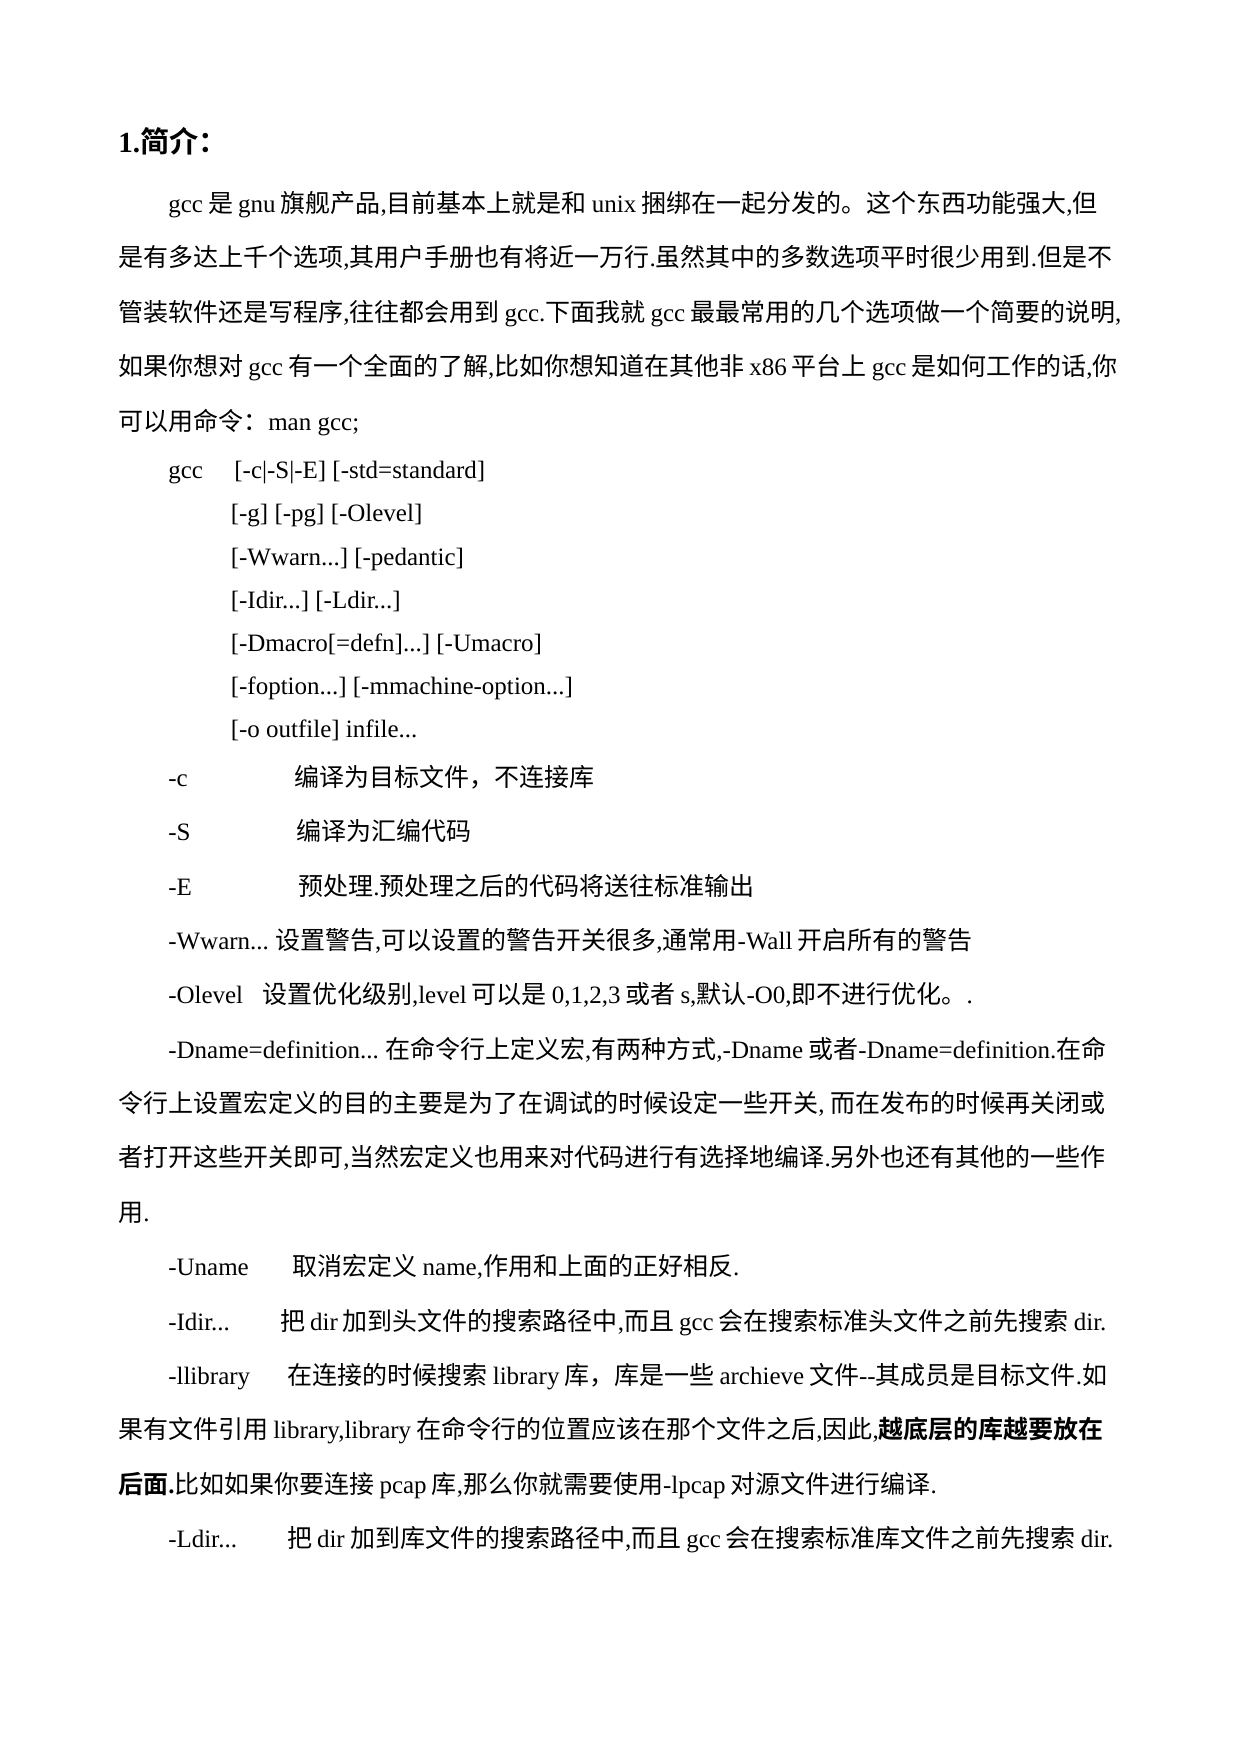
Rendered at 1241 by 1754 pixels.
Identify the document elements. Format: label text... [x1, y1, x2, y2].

text [-Wwarn...] [-pedantic] [118, 542, 1122, 570]
text -Dname=definition... 在命令行上定义宏,有两种方式,-Dname或者-Dname=definition.在命令行上设置宏定义的目的主要是为了在调试的时候设定一些开关, 而在发布的时候再关闭或者打开这些开关即可,当然宏定义也用来对代码进行有选择地编译.另外也还有其他的一些作用. [118, 1029, 1122, 1228]
text gcc [-c|-S|-E] [-std=standard] [118, 455, 1122, 484]
text -llibrary 在连接的时候搜索library库，库是一些archieve文件--其成员是目标文件.如果有文件引用library,library在命令行的位置应该在那个文件之后,因此,越底层的库越要放在后面.比如如果你要连接pcap库,那么你就需要使用-lpcap对源文件进行编译. [118, 1355, 1122, 1500]
text 1.简介： [118, 118, 1122, 160]
text [-Idir...] [-Ldir...] [118, 585, 1122, 613]
text [-Dmacro[=defn]...] [-Umacro] [118, 628, 1122, 657]
text -Ldir... 把dir加到库文件的搜索路径中,而且gcc会在搜索标准库文件之前先搜索dir. [118, 1518, 1122, 1555]
text -Idir... 把dir加到头文件的搜索路径中,而且gcc会在搜索标准头文件之前先搜索dir. [118, 1301, 1122, 1337]
text -E 预处理.预处理之后的代码将送往标准输出 [118, 866, 1122, 902]
text [-o outfile] infile... [118, 714, 1122, 743]
text [-g] [-pg] [-Olevel] [118, 498, 1122, 527]
text -c 编译为目标文件，不连接库 [118, 757, 1122, 793]
text gcc是gnu旗舰产品,目前基本上就是和unix捆绑在一起分发的。这个东西功能强大,但是有多达上千个选项,其用户手册也有将近一万行.虽然其中的多数选项平时很少用到.但是不管装软件还是写程序,往往都会用到gcc.下面我就gcc最最常用的几个选项做一个简要的说明,如果你想对gcc有一个全面的了解,比如你想知道在其他非x86平台上gcc是如何工作的话,你可以用命令：man gcc; [118, 183, 1122, 437]
text -Wwarn... 设置警告,可以设置的警告开关很多,通常用-Wall开启所有的警告 [118, 920, 1122, 957]
text -Uname 取消宏定义name,作用和上面的正好相反. [118, 1247, 1122, 1283]
text -Olevel 设置优化级别,level可以是0,1,2,3或者s,默认-O0,即不进行优化。. [118, 975, 1122, 1011]
text -S 编译为汇编代码 [118, 812, 1122, 848]
text [-foption...] [-mmachine-option...] [118, 671, 1122, 700]
